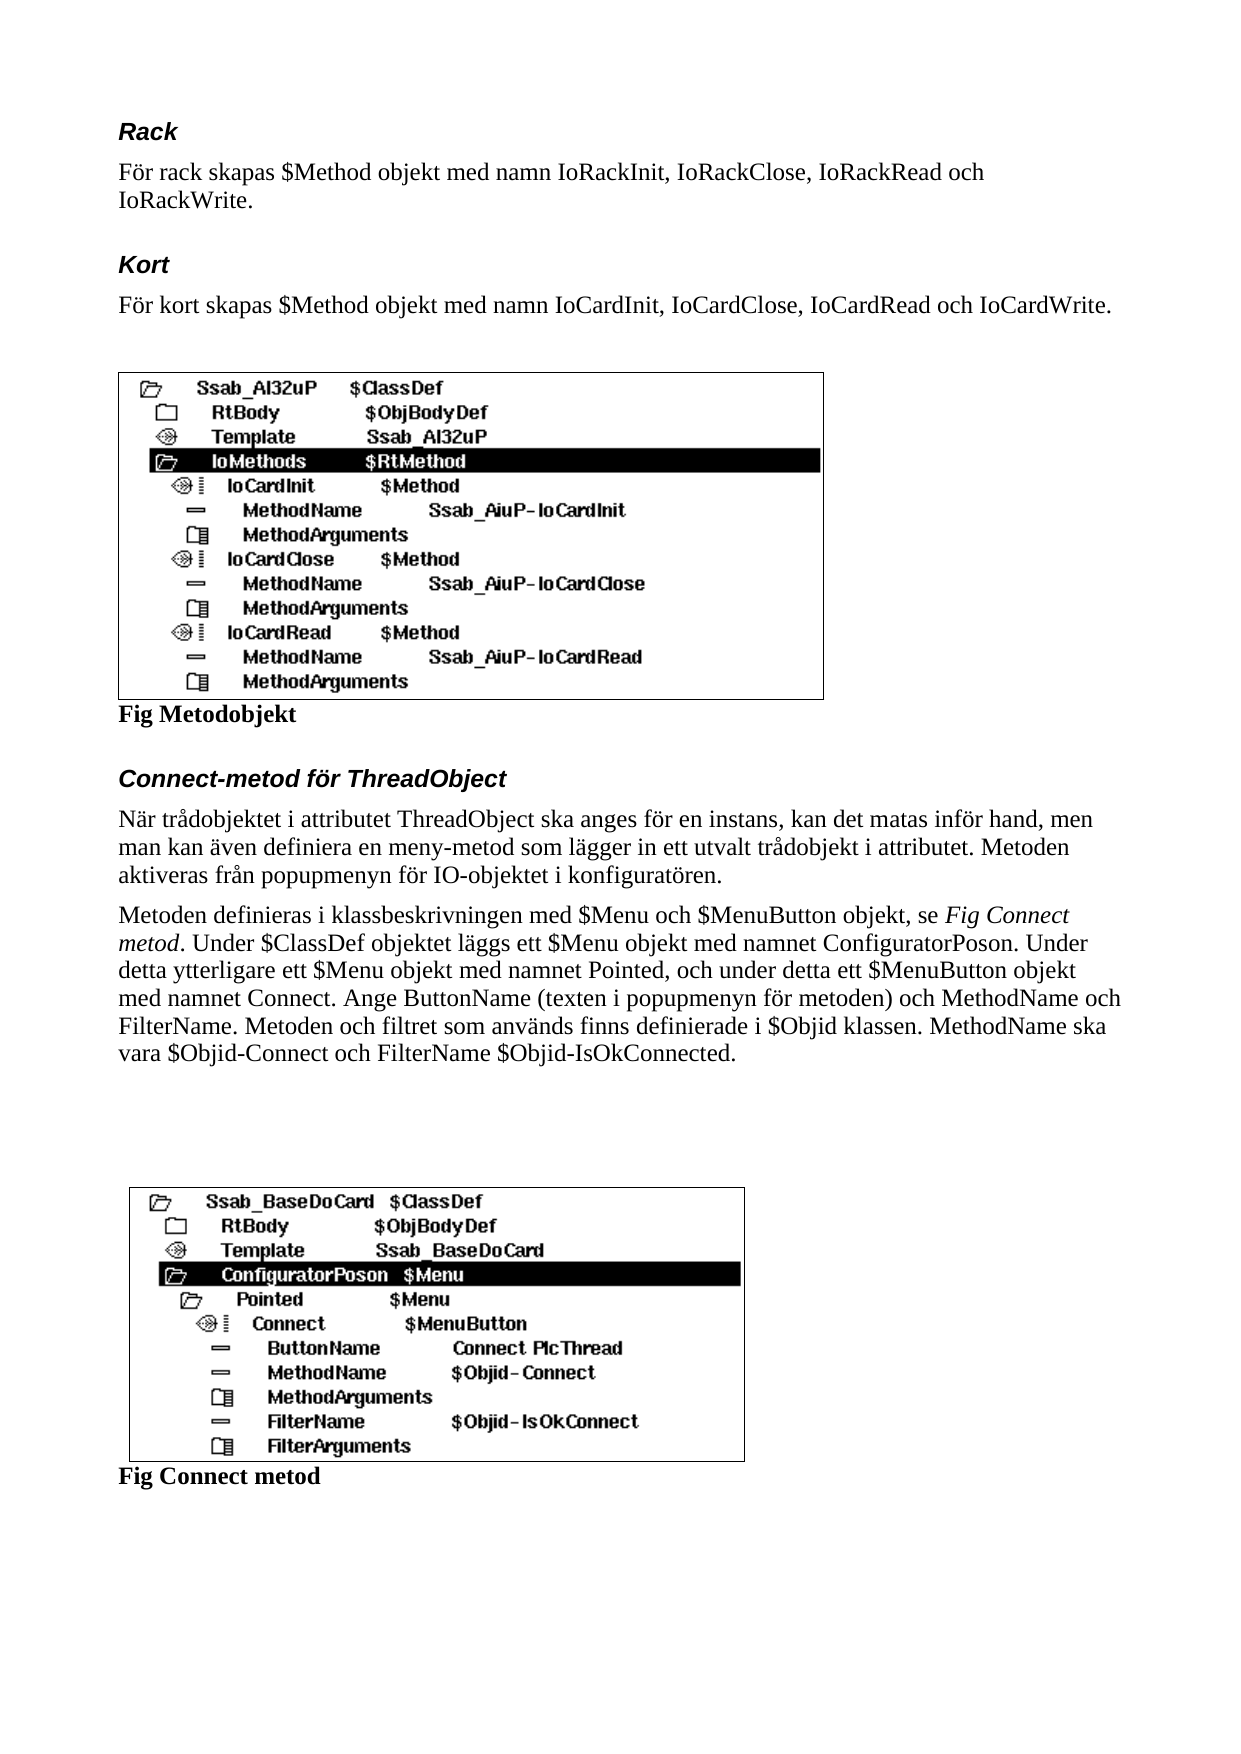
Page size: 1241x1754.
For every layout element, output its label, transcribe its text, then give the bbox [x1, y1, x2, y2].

subtitle Connect-metod för ThreadObject [118, 765, 1122, 793]
text När trådobjektet i attributet ThreadObject ska anges för en instans, kan det matas inför hand, men man kan även definiera en meny-metod som lägger in ett utvalt trådobjekt i attributet. Metoden aktiveras från popupmenyn för IO-objektet i konfiguratören. [118, 805, 1122, 888]
text För kort skapas $Method objekt med namn IoCardInit, IoCardClose, IoCardRead och IoCardWrite. [118, 291, 1122, 319]
text Metoden definieras i klassbeskrivningen med $Menu och $MenuButton objekt, se Fig Connect metod. Under $ClassDef objektet läggs ett $Menu objekt med namnet ConfiguratorPoson. Under detta ytterligare ett $Menu objekt med namnet Pointed, och under detta ett $MenuButton objekt med namnet Connect. Ange ButtonName (texten i popupmenyn för metoden) och MethodName och FilterName. Metoden och filtret som används finns definierade i $Objid klassen. MethodName ska vara $Objid-Connect och FilterName $Objid-IsOkConnected. [118, 901, 1122, 1067]
subtitle Rack [118, 118, 1122, 146]
text För rack skapas $Method objekt med namn IoRackInit, IoRackClose, IoRackRead och IoRackWrite. [118, 158, 1122, 214]
subtitle Kort [118, 251, 1122, 279]
picture [122, 375, 821, 696]
text Fig Connect metod [118, 1160, 1122, 1490]
text Fig Metodobjekt [118, 372, 1122, 728]
picture [133, 1191, 741, 1459]
